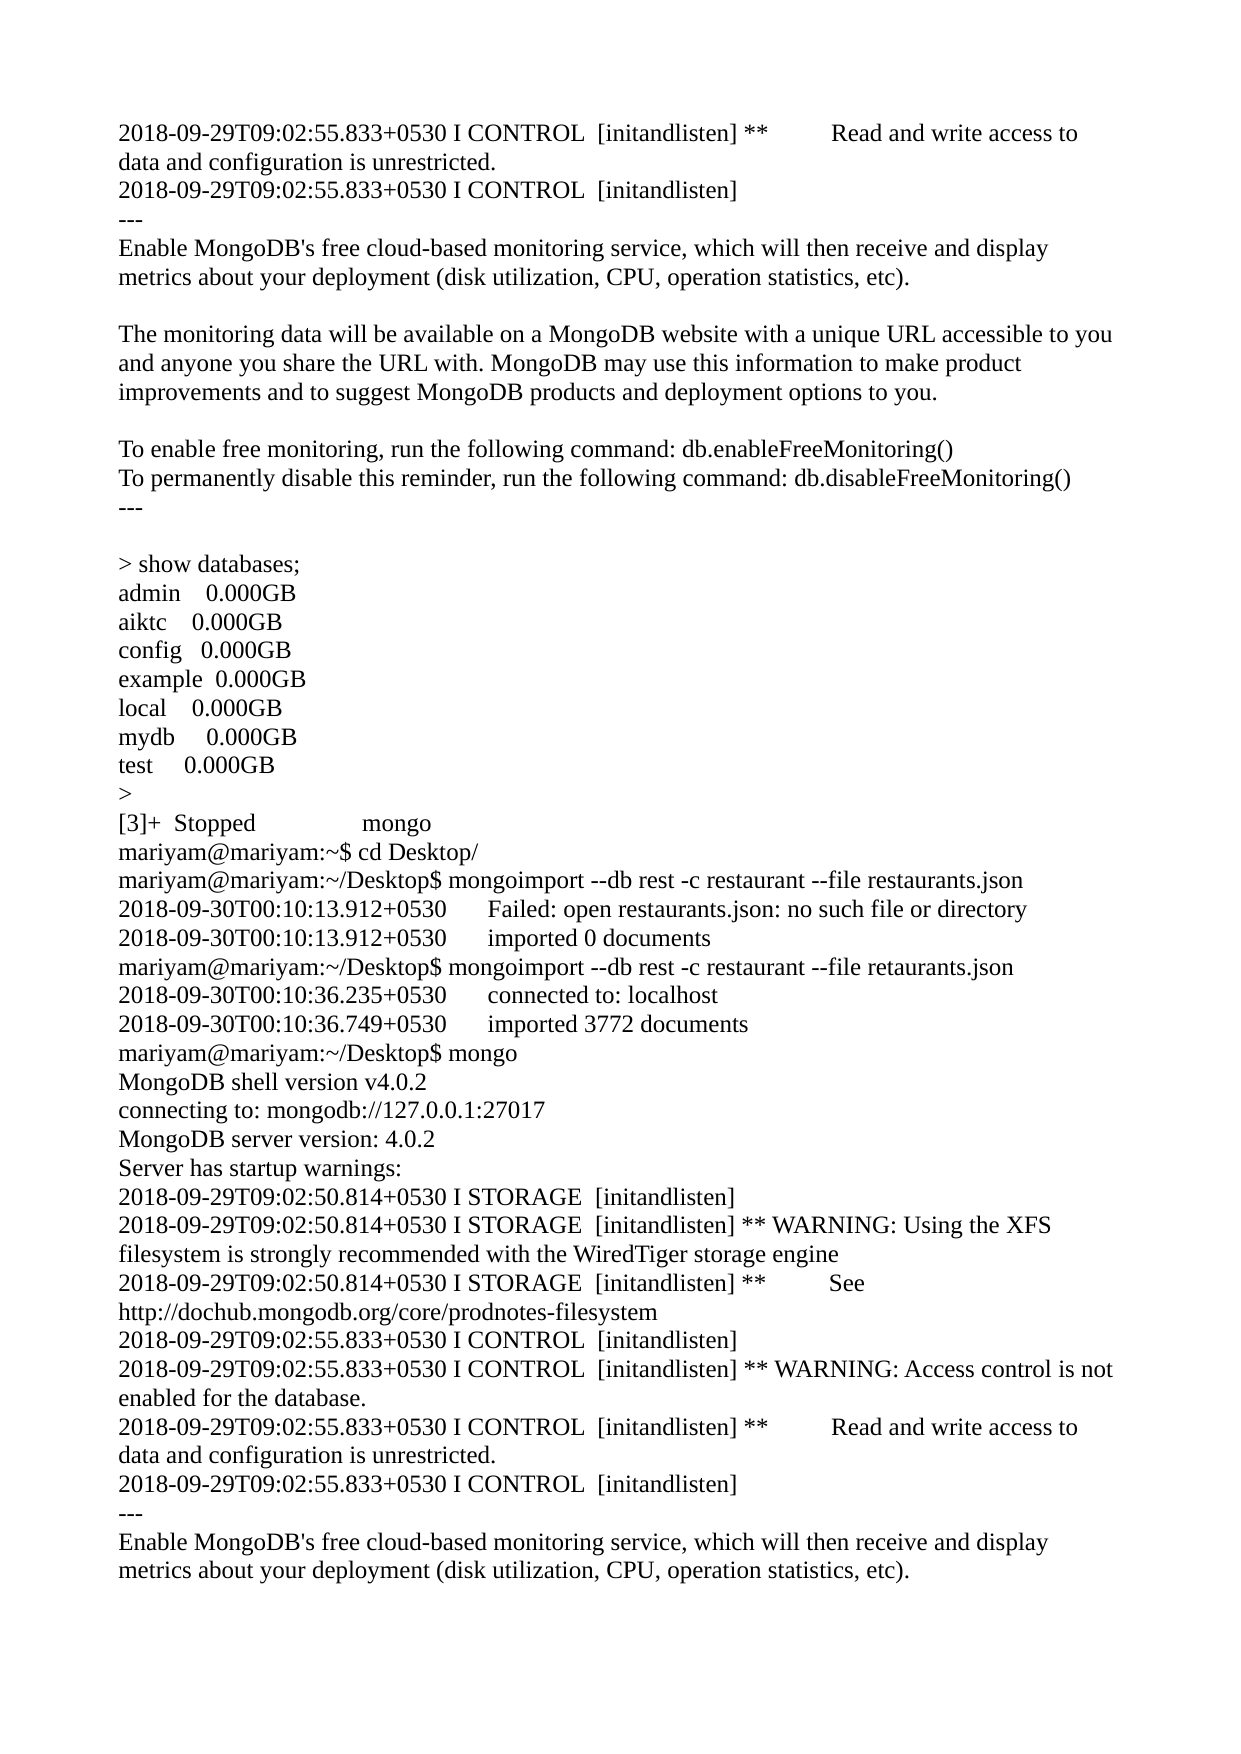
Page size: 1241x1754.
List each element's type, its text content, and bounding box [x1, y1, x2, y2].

text and anyone you share the URL with. MongoDB may use this information to make product [118, 348, 1122, 377]
text 2018-09-30T00:10:36.235+0530 connected to: localhost [118, 981, 1122, 1009]
text mariyam@mariyam:~/Desktop$ mongoimport --db rest -c restaurant --file retaurants.json [118, 952, 1122, 981]
text Enable MongoDB's free cloud-based monitoring service, which will then receive and display [118, 233, 1122, 262]
text metrics about your deployment (disk utilization, CPU, operation statistics, etc). [118, 262, 1122, 291]
text 2018-09-29T09:02:55.833+0530 I CONTROL [initandlisten] [118, 1469, 1122, 1498]
text > show databases; [118, 549, 1122, 578]
text --- [118, 492, 1122, 521]
text --- [118, 1498, 1122, 1527]
text admin 0.000GB [118, 578, 1122, 607]
text aiktc 0.000GB [118, 607, 1122, 636]
text mariyam@mariyam:~$ cd Desktop/ [118, 837, 1122, 866]
text Enable MongoDB's free cloud-based monitoring service, which will then receive and display [118, 1527, 1122, 1556]
text improvements and to suggest MongoDB products and deployment options to you. [118, 377, 1122, 406]
text 2018-09-29T09:02:55.833+0530 I CONTROL [initandlisten] ** WARNING: Access control is not enabled for the database. [118, 1354, 1122, 1412]
text 2018-09-30T00:10:13.912+0530 Failed: open restaurants.json: no such file or directory [118, 894, 1122, 923]
text To enable free monitoring, run the following command: db.enableFreeMonitoring() [118, 434, 1122, 463]
text 2018-09-29T09:02:50.814+0530 I STORAGE [initandlisten] ** WARNING: Using the XFS filesystem is strongly recommended with the WiredTiger storage engine [118, 1211, 1122, 1268]
text > [118, 779, 1122, 808]
text 2018-09-29T09:02:50.814+0530 I STORAGE [initandlisten] ** See http://dochub.mongodb.org/core/prodnotes-filesystem [118, 1268, 1122, 1326]
text 2018-09-29T09:02:50.814+0530 I STORAGE [initandlisten] [118, 1182, 1122, 1211]
text 2018-09-29T09:02:55.833+0530 I CONTROL [initandlisten] [118, 1326, 1122, 1354]
text 2018-09-29T09:02:55.833+0530 I CONTROL [initandlisten] ** Read and write access to data and configuration is unrestricted. [118, 1412, 1122, 1469]
text 2018-09-30T00:10:36.749+0530 imported 3772 documents [118, 1009, 1122, 1038]
text 2018-09-29T09:02:55.833+0530 I CONTROL [initandlisten] ** Read and write access to data and configuration is unrestricted. [118, 118, 1122, 176]
text --- [118, 204, 1122, 233]
text metrics about your deployment (disk utilization, CPU, operation statistics, etc). [118, 1556, 1122, 1584]
text To permanently disable this reminder, run the following command: db.disableFreeMonitoring() [118, 463, 1122, 492]
text [3]+ Stopped mongo [118, 808, 1122, 837]
text 2018-09-29T09:02:55.833+0530 I CONTROL [initandlisten] [118, 176, 1122, 204]
text Server has startup warnings: [118, 1153, 1122, 1182]
text mydb 0.000GB [118, 722, 1122, 751]
text 2018-09-30T00:10:13.912+0530 imported 0 documents [118, 923, 1122, 952]
text MongoDB server version: 4.0.2 [118, 1124, 1122, 1153]
text mariyam@mariyam:~/Desktop$ mongoimport --db rest -c restaurant --file restaurants.json [118, 866, 1122, 894]
text The monitoring data will be available on a MongoDB website with a unique URL accessible to you [118, 319, 1122, 348]
text local 0.000GB [118, 693, 1122, 722]
text connecting to: mongodb://127.0.0.1:27017 [118, 1096, 1122, 1124]
text MongoDB shell version v4.0.2 [118, 1067, 1122, 1096]
text example 0.000GB [118, 664, 1122, 693]
text mariyam@mariyam:~/Desktop$ mongo [118, 1038, 1122, 1067]
text config 0.000GB [118, 636, 1122, 664]
text test 0.000GB [118, 751, 1122, 779]
